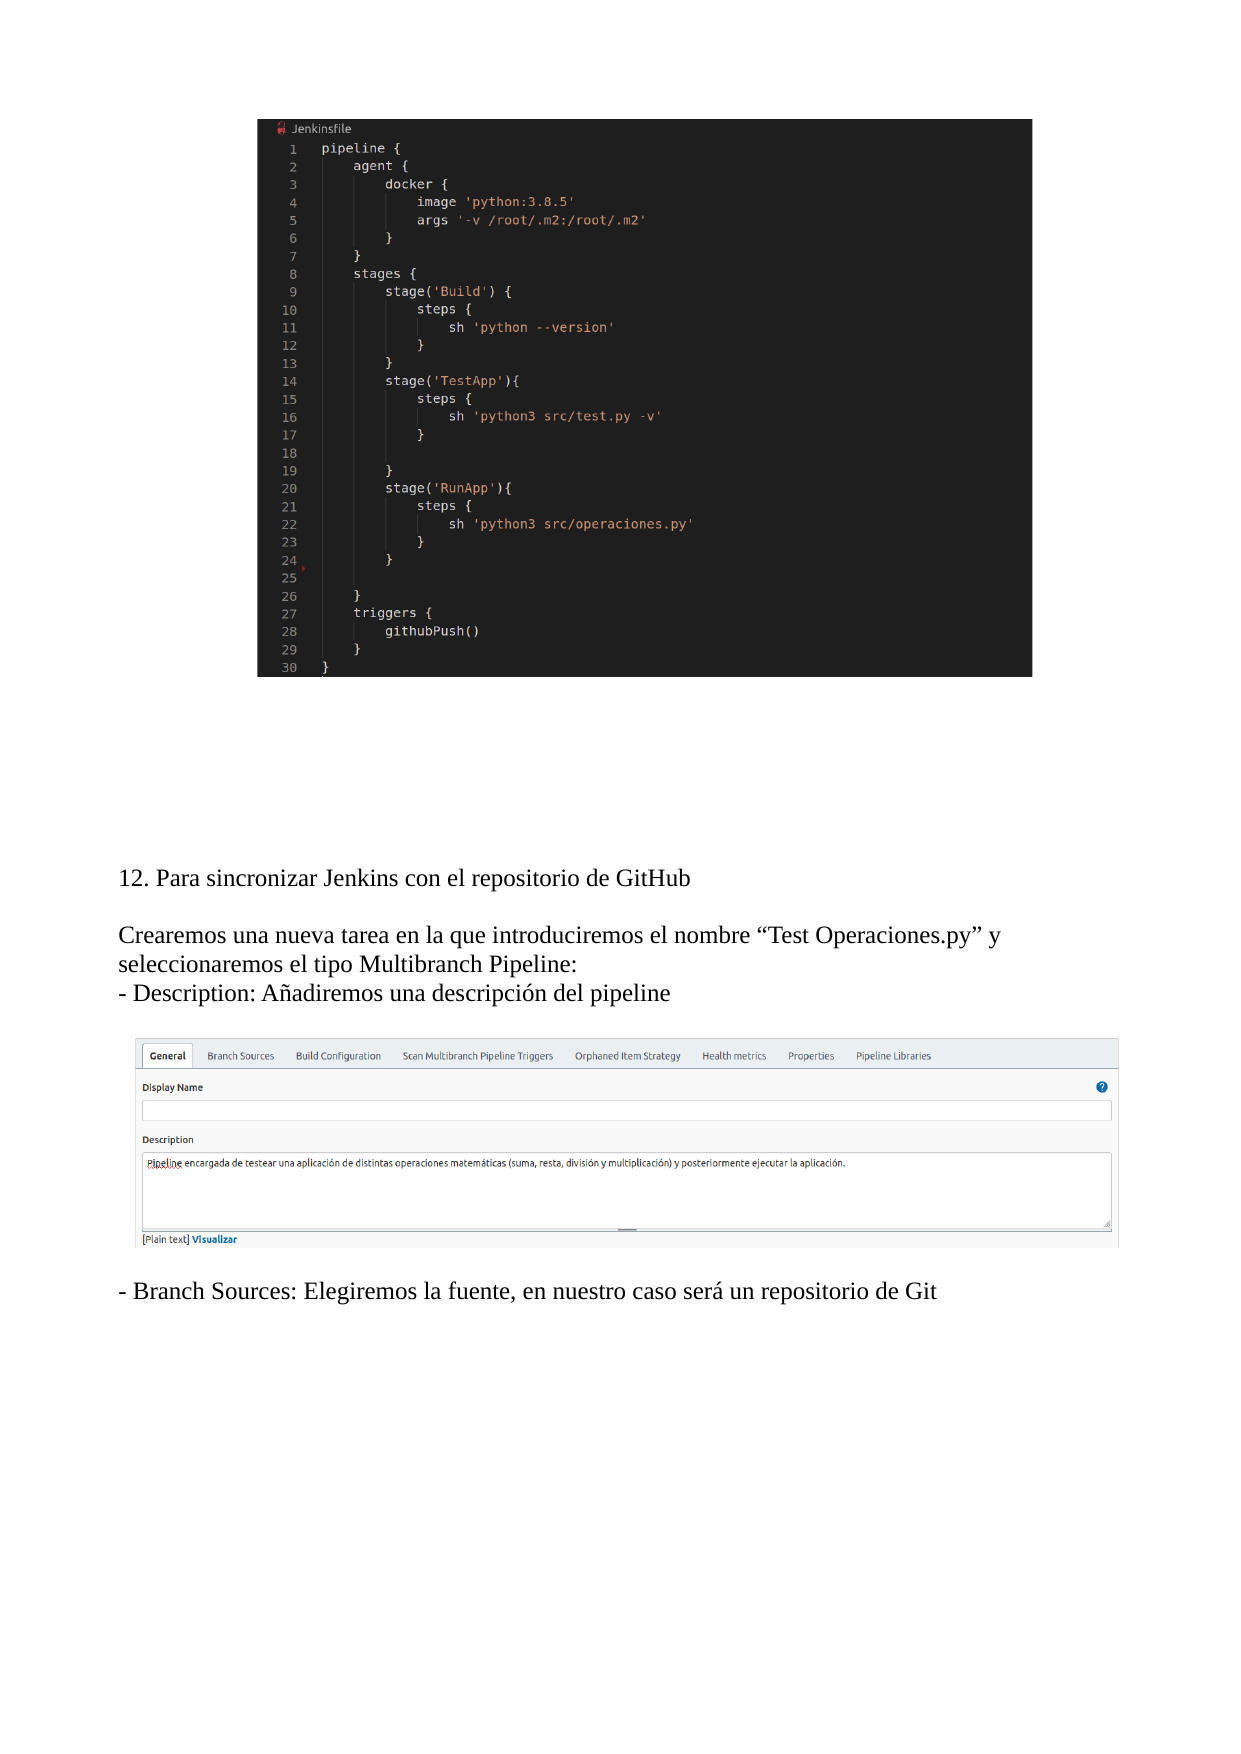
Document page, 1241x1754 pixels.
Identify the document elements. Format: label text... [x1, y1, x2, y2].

text - Description: Añadiremos una descripción del pipeline [118, 978, 1122, 1007]
text Crearemos una nueva tarea en la que introduciremos el nombre “Test Operaciones.py” y seleccionaremos el tipo Multibranch Pipeline: [118, 920, 1122, 978]
picture [257, 119, 1033, 677]
text 12. Para sincronizar Jenkins con el repositorio de GitHub [118, 863, 1122, 892]
text - Branch Sources: Elegiremos la fuente, en nuestro caso será un repositorio de Git [118, 1276, 1122, 1305]
picture [118, 1035, 1123, 1248]
